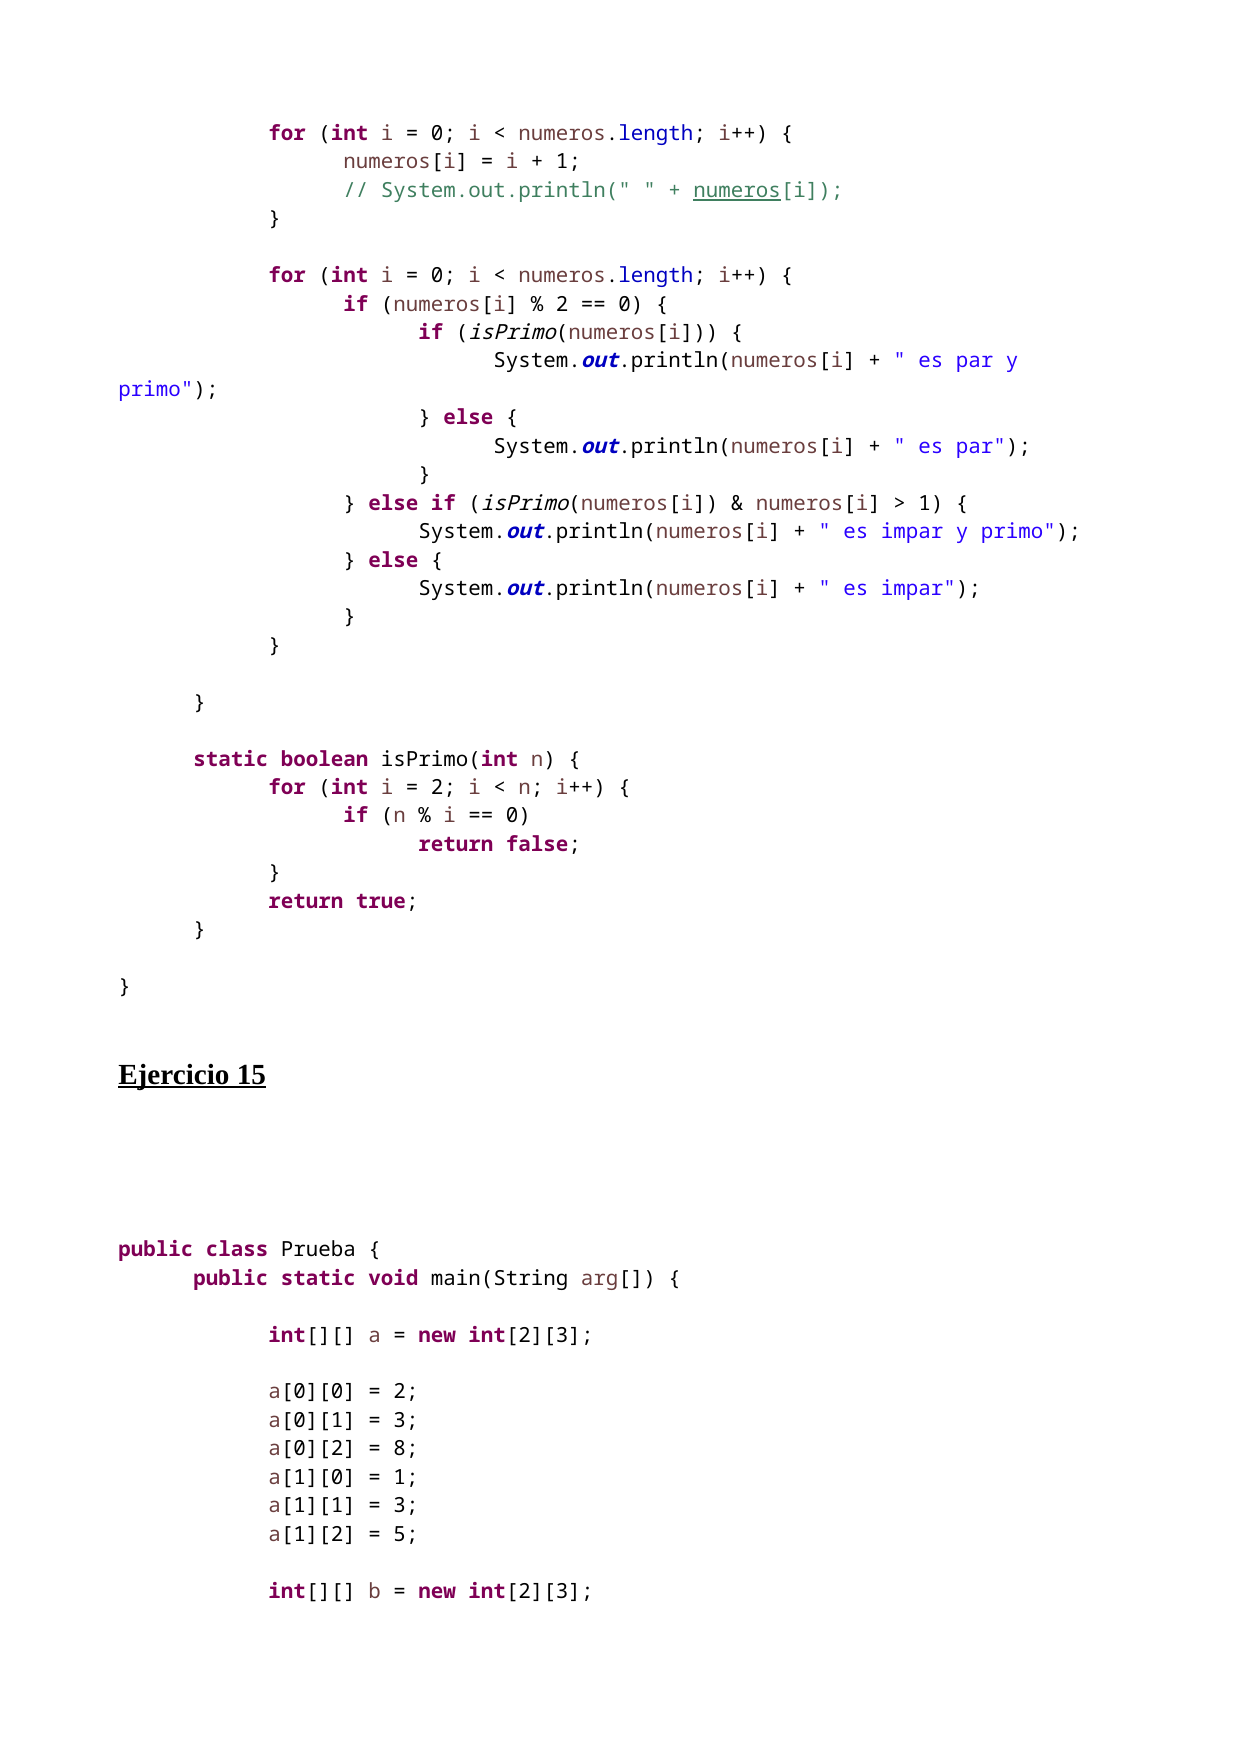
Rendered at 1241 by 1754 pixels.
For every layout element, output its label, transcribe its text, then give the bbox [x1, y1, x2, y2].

text for (int i = 0; i < numeros.length; i++) { [118, 118, 1122, 147]
text } [118, 687, 1122, 715]
text a[1][1] = 3; [118, 1490, 1122, 1519]
text for (int i = 2; i < n; i++) { [118, 772, 1122, 801]
text if (isPrimo(numeros[i])) { [118, 317, 1122, 346]
text a[1][0] = 1; [118, 1462, 1122, 1490]
text a[1][2] = 5; [118, 1519, 1122, 1547]
text } else { [118, 402, 1122, 431]
text static boolean isPrimo(int n) { [118, 744, 1122, 772]
text } [118, 914, 1122, 943]
text if (numeros[i] % 2 == 0) { [118, 289, 1122, 317]
text return false; [118, 829, 1122, 857]
text // System.out.println(" " + numeros[i]); [118, 175, 1122, 203]
text System.out.println(numeros[i] + " es impar"); [118, 573, 1122, 602]
text a[0][2] = 8; [118, 1433, 1122, 1462]
text public class Prueba { [118, 1234, 1122, 1263]
text System.out.println(numeros[i] + " es par y primo"); [118, 346, 1122, 402]
text System.out.println(numeros[i] + " es impar y primo"); [118, 516, 1122, 545]
text numeros[i] = i + 1; [118, 147, 1122, 175]
text } [118, 602, 1122, 630]
text } [118, 459, 1122, 488]
text System.out.println(numeros[i] + " es par"); [118, 431, 1122, 459]
text } else { [118, 545, 1122, 573]
text int[][] b = new int[2][3]; [118, 1576, 1122, 1604]
text } [118, 630, 1122, 658]
text } [118, 203, 1122, 232]
text public static void main(String arg[]) { [118, 1263, 1122, 1291]
text } else if (isPrimo(numeros[i]) & numeros[i] > 1) { [118, 488, 1122, 516]
text if (n % i == 0) [118, 801, 1122, 829]
text } [118, 971, 1122, 1000]
text a[0][1] = 3; [118, 1405, 1122, 1433]
text return true; [118, 886, 1122, 914]
text } [118, 857, 1122, 886]
text for (int i = 0; i < numeros.length; i++) { [118, 260, 1122, 289]
text a[0][0] = 2; [118, 1377, 1122, 1405]
text Ejercicio 15 [118, 1057, 1122, 1091]
text int[][] a = new int[2][3]; [118, 1320, 1122, 1348]
